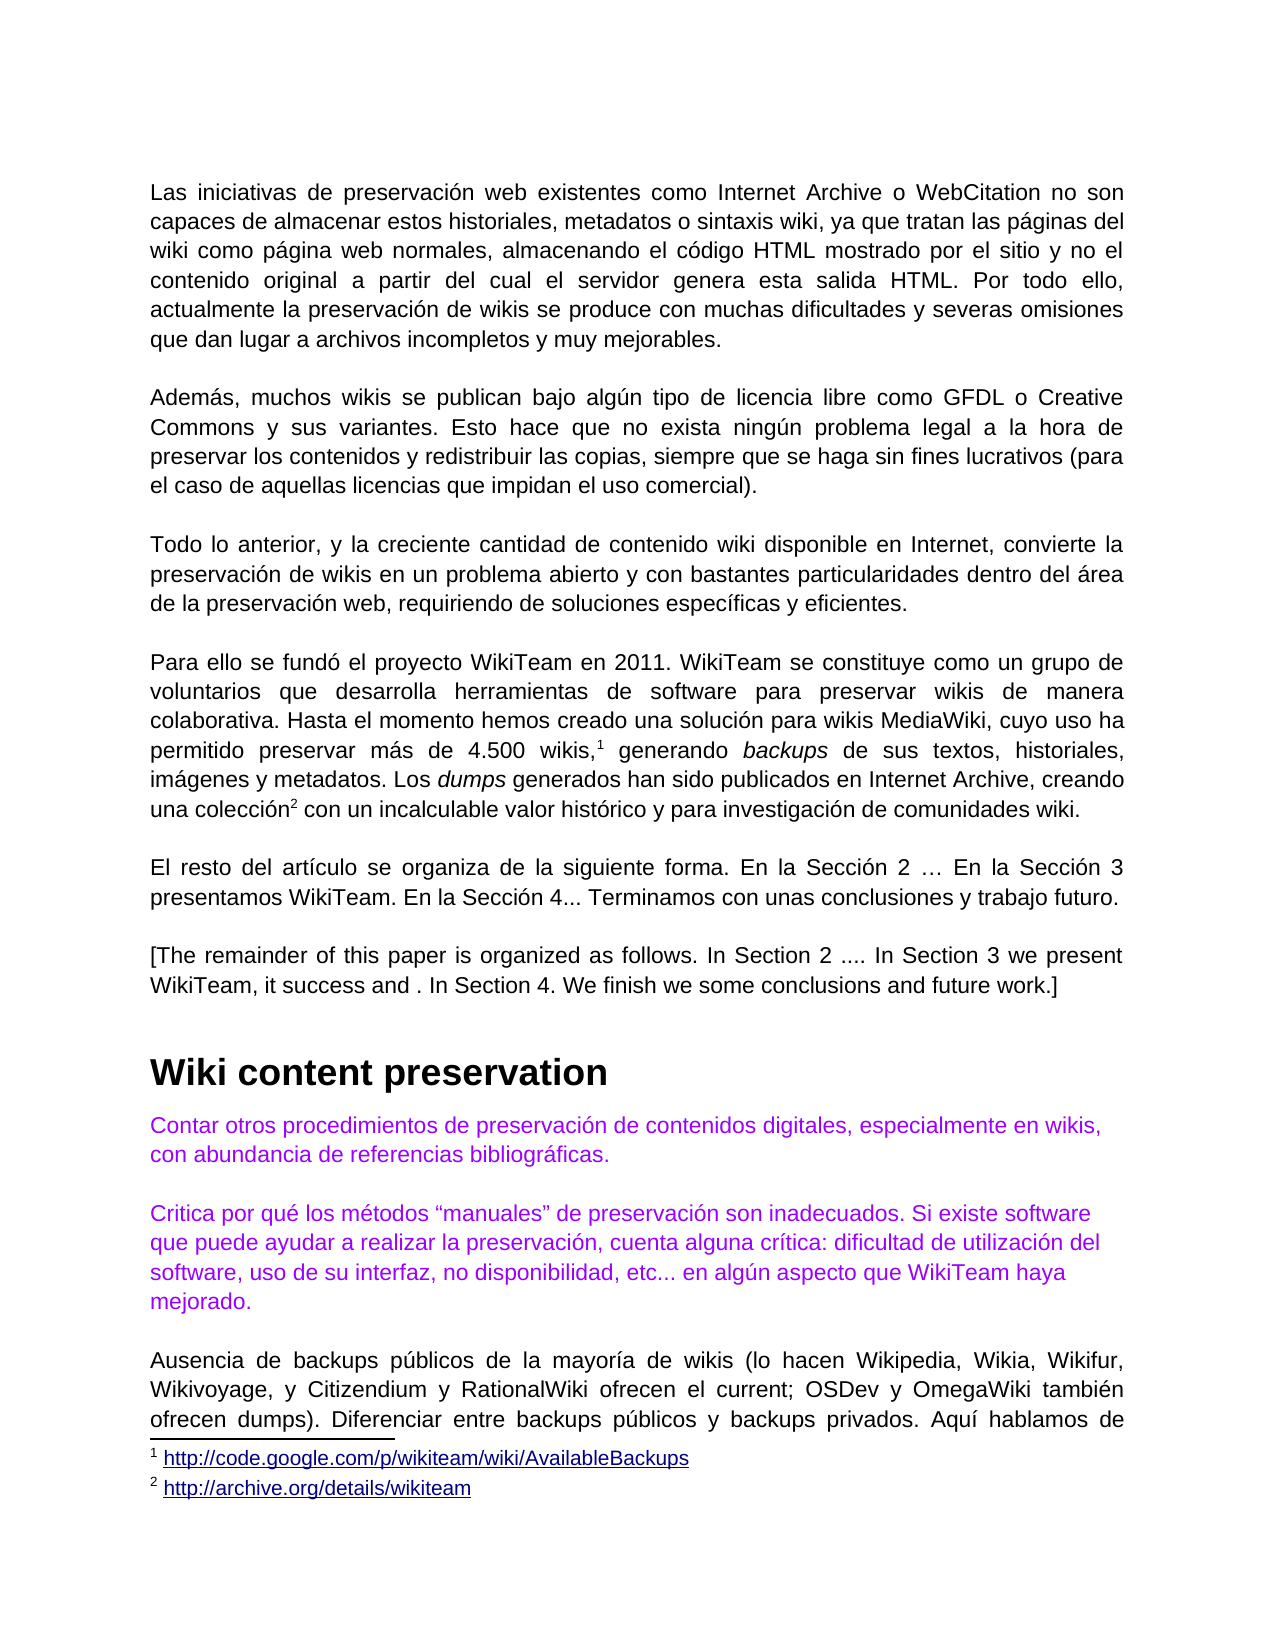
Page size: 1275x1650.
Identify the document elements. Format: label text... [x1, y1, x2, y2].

subtitle Wiki content preservation [150, 1052, 1125, 1094]
text Critica por qué los métodos “manuales” de preservación son inadecuados. Si existe software que puede ayudar a realizar la preservación, cuenta alguna crítica: dificultad de utilización del software, uso de su interfaz, no disponibilidad, etc... en algún aspecto que WikiTeam haya mejorado. [150, 1201, 1125, 1314]
text Contar otros procedimientos de preservación de contenidos digitales, especialmente en wikis, con abundancia de referencias bibliográficas. [150, 1112, 1125, 1167]
text http://archive.org/details/wikiteam [150, 1474, 1125, 1500]
text El resto del artículo se organiza de la siguiente forma. En la Sección 2 … En la Sección 3 presentamos WikiTeam. En la Sección 4... Terminamos con unas conclusiones y trabajo futuro. [150, 855, 1125, 910]
text Para ello se fundó el proyecto WikiTeam en 2011. WikiTeam se constituye como un grupo de voluntarios que desarrolla herramientas de software para preservar wikis de manera colaborativa. Hasta el momento hemos creado una solución para wikis MediaWiki, cuyo uso ha permitido preservar más de 4.500 wikis, generando backups de sus textos, historiales, imágenes y metadatos. Los dumps generados han sido publicados en Internet Archive, creando una colección con un incalculable valor histórico y para investigación de comunidades wiki. [150, 649, 1125, 822]
text http://code.google.com/p/wikiteam/wiki/AvailableBackups [150, 1445, 1125, 1471]
text [The remainder of this paper is organized as follows. In Section 2 .... In Section 3 we present WikiTeam, it success and . In Section 4. We finish we some conclusions and future work.] [150, 943, 1125, 998]
text Todo lo anterior, y la creciente cantidad de contenido wiki disponible en Internet, convierte la preservación de wikis en un problema abierto y con bastantes particularidades dentro del área de la preservación web, requiriendo de soluciones específicas y eficientes. [150, 532, 1125, 616]
text Las iniciativas de preservación web existentes como Internet Archive o WebCitation no son capaces de almacenar estos historiales, metadatos o sintaxis wiki, ya que tratan las páginas del wiki como página web normales, almacenando el código HTML mostrado por el sitio y no el contenido original a partir del cual el servidor genera esta salida HTML. Por todo ello, actualmente la preservación de wikis se produce con muchas dificultades y severas omisiones que dan lugar a archivos incompletos y muy mejorables. [150, 179, 1125, 352]
text Además, muchos wikis se publican bajo algún tipo de licencia libre como GFDL o Creative Commons y sus variantes. Esto hace que no exista ningún problema legal a la hora de preservar los contenidos y redistribuir las copias, siempre que se haga sin fines lucrativos (para el caso de aquellas licencias que impidan el uso comercial). [150, 385, 1125, 499]
text Ausencia de backups públicos de la mayoría de wikis (lo hacen Wikipedia, Wikia, Wikifur, Wikivoyage, y Citizendium y RationalWiki ofrecen el current; OSDev y OmegaWiki también ofrecen dumps). Diferenciar entre backups públicos y backups privados. Aquí hablamos de [150, 1347, 1125, 1432]
